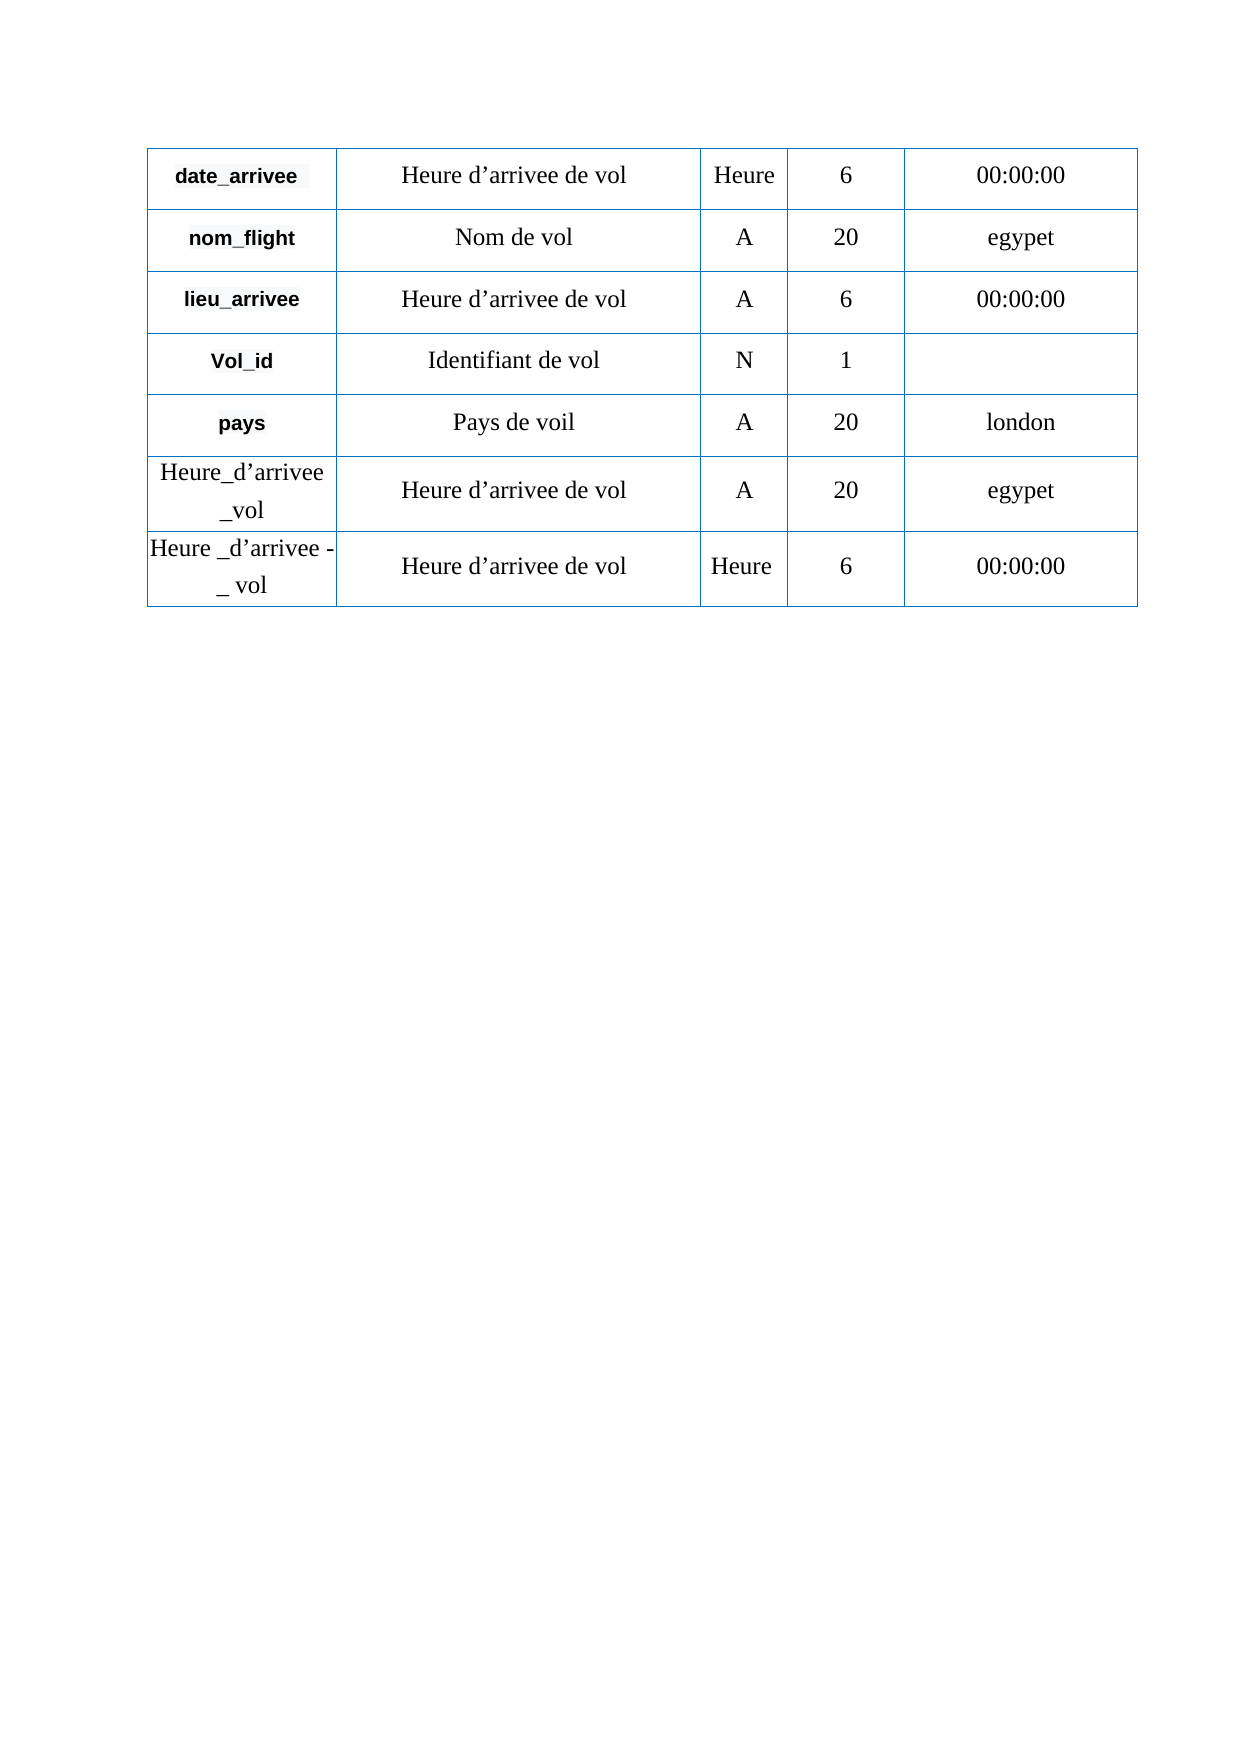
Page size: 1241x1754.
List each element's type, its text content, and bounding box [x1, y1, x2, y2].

table_cell egypet [905, 457, 1137, 531]
table_cell egypet [905, 210, 1137, 271]
table_cell date_arrivee [148, 149, 336, 209]
table_cell 20 [788, 457, 904, 531]
table_cell 20 [788, 395, 904, 456]
table_cell Heure d’arrivee de vol [337, 272, 700, 333]
table_cell 00:00:00 [905, 149, 1137, 209]
table_cell A [701, 457, 787, 531]
table_cell 20 [788, 210, 904, 271]
table_cell Heure d’arrivee de vol [337, 457, 700, 531]
table_cell 6 [788, 272, 904, 333]
table_cell london [905, 395, 1137, 456]
table_cell Nom de vol [337, 210, 700, 271]
table_cell A [701, 210, 787, 271]
table_cell A [701, 395, 787, 456]
table_cell Identifiant de vol [337, 334, 700, 394]
table_cell Pays de voil [337, 395, 700, 456]
table_cell Heure _d’arrivee ­_ vol [148, 532, 336, 606]
table_cell 00:00:00 [905, 272, 1137, 333]
table_cell 1 [788, 334, 904, 394]
table_cell A [701, 272, 787, 333]
table_cell nom_flight [148, 210, 336, 271]
table_cell 6 [788, 532, 904, 606]
table_cell 00:00:00 [905, 532, 1137, 606]
table_cell Heure [701, 149, 787, 209]
table_cell Heure d’arrivee de vol [337, 532, 700, 606]
table_cell 6 [788, 149, 904, 209]
table_cell Heure_d’arrivee _vol [148, 457, 336, 531]
table_cell lieu_arrivee [148, 272, 336, 333]
table_cell [905, 334, 1137, 394]
table_cell Heure [701, 532, 787, 606]
table_cell Heure d’arrivee de vol [337, 149, 700, 209]
table_cell pays [148, 395, 336, 456]
table_cell N [701, 334, 787, 394]
table_cell Vol_id [148, 334, 336, 394]
